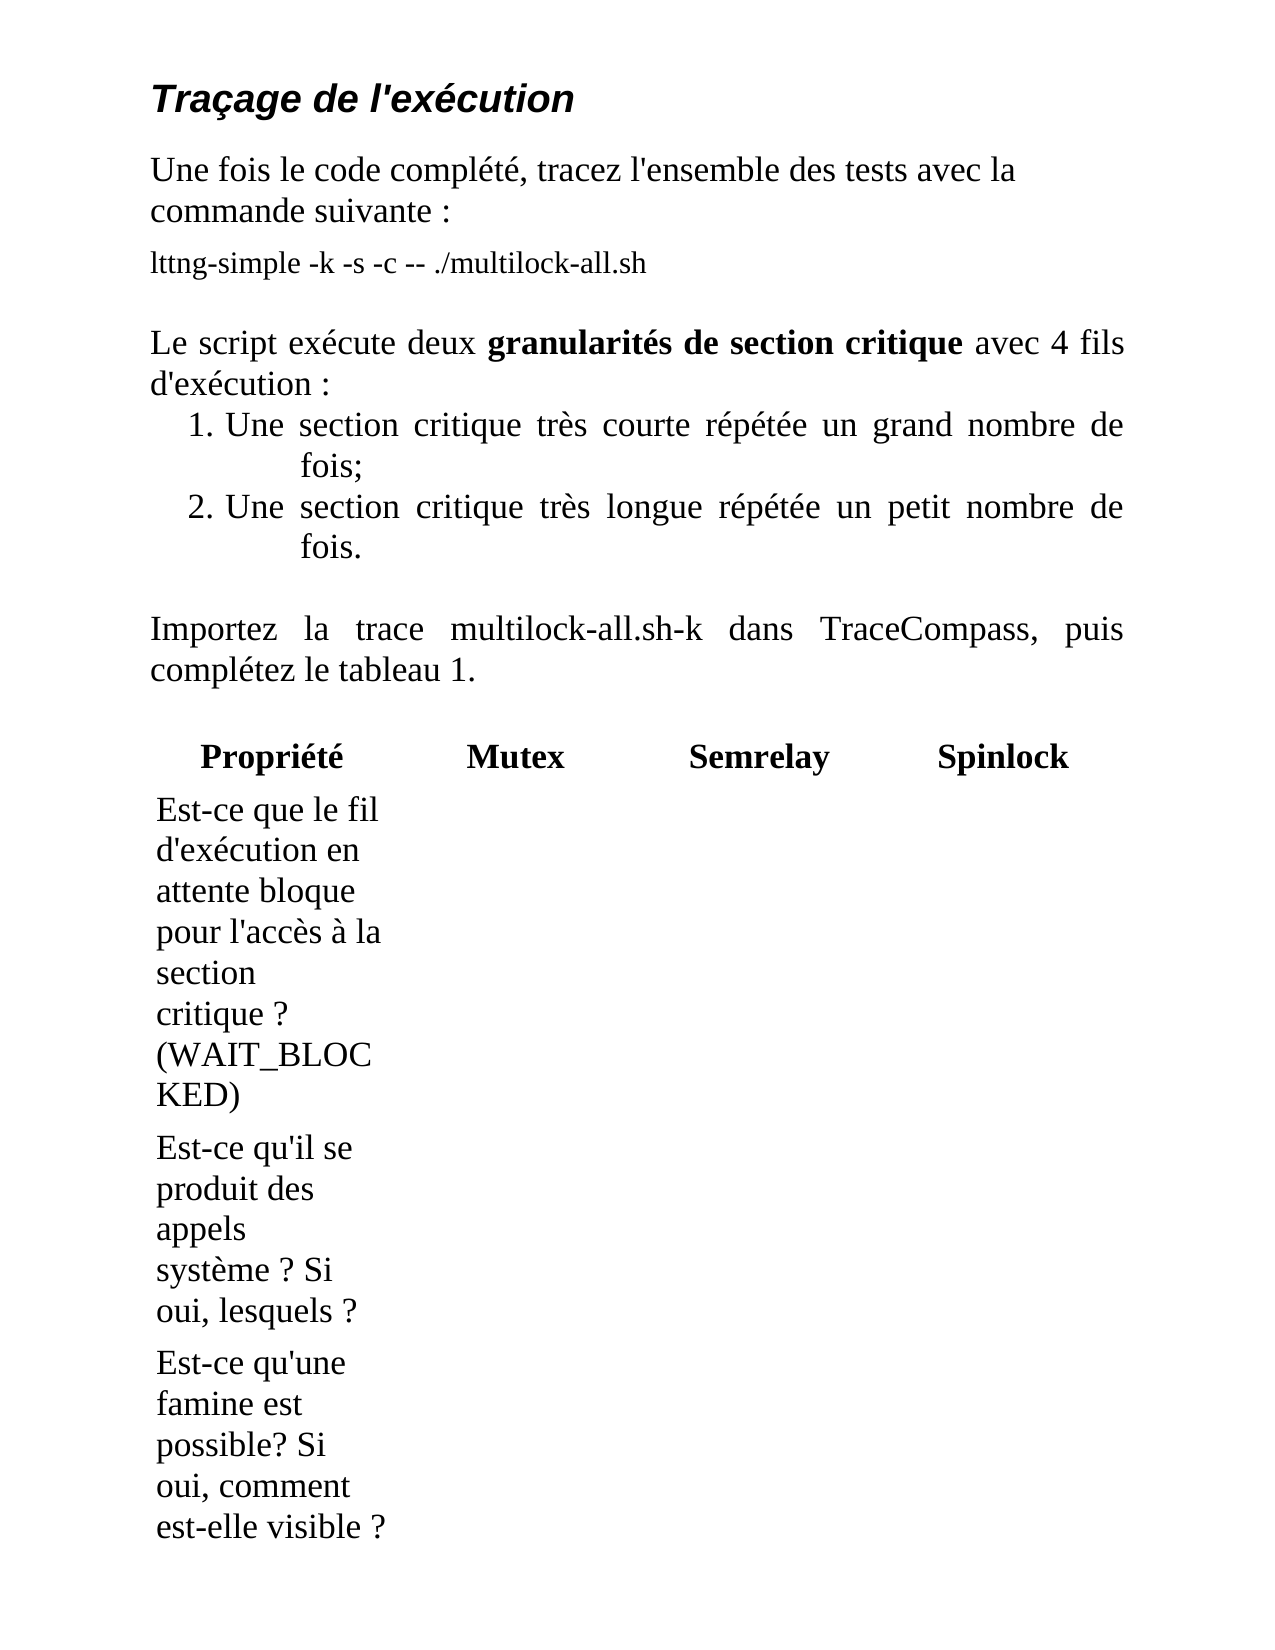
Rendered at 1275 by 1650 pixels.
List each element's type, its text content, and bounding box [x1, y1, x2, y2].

list Une section critique très courte répétée un grand nombre de fois; [187, 403, 1125, 485]
table_header Mutex [394, 730, 637, 782]
table_header Spinlock [881, 730, 1125, 782]
list Une section critique très longue répétée un petit nombre de fois. [187, 485, 1125, 567]
table_header Propriété [150, 730, 394, 782]
table_cell Est-ce qu'il se produit des appels système ? Si oui, lesquels ? [150, 1120, 394, 1336]
table_cell [638, 782, 881, 1120]
table_cell [638, 1120, 881, 1336]
table_header Semrelay [638, 730, 881, 782]
table_cell [638, 1336, 881, 1552]
text lttng-simple -k -s -c -- ./multilock-all.sh [150, 245, 1125, 281]
text Une fois le code complété, tracez l'ensemble des tests avec la commande suivante : [150, 148, 1125, 230]
table_cell [394, 1336, 637, 1552]
table_cell Est-ce qu'une famine est possible? Si oui, comment est-elle visible ? [150, 1336, 394, 1552]
text Importez la trace multilock-all.sh-k dans TraceCompass, puis complétez le tableau 1. [150, 607, 1125, 689]
table_cell [881, 782, 1125, 1120]
table_cell Est-ce que le fil d'exécution en attente bloque pour l'accès à la section critique ? (WAIT_BLOCKED) [150, 782, 394, 1120]
text Traçage de l'exécution [150, 75, 1125, 121]
table_cell [881, 1336, 1125, 1552]
text Le script exécute deux granularités de section critique avec 4 fils d'exécution : [150, 322, 1125, 403]
table_cell [881, 1120, 1125, 1336]
table_cell [394, 782, 637, 1120]
table_cell [394, 1120, 637, 1336]
